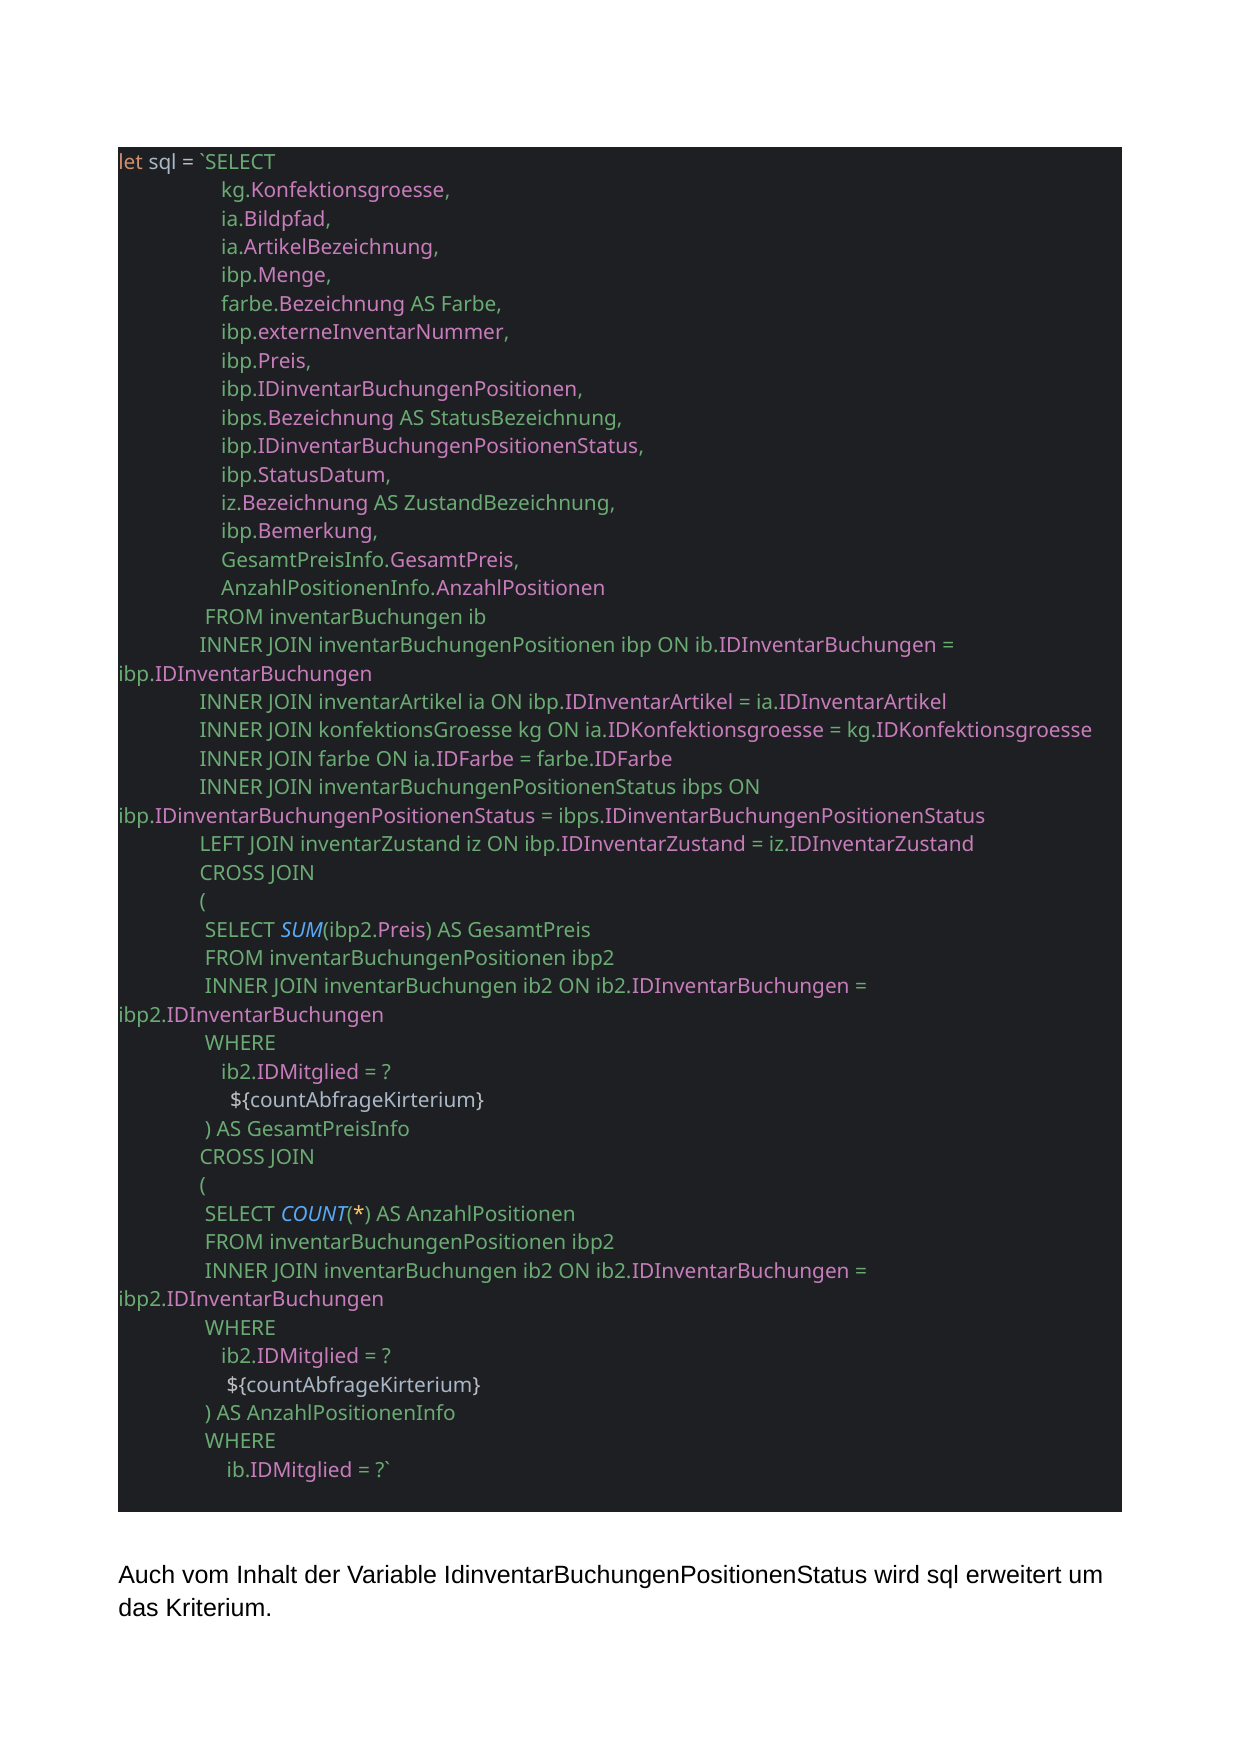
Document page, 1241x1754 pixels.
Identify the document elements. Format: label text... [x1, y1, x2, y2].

text ${countAbfrageKirterium} ) AS GesamtPreisInfo CROSS JOIN ( SELECT COUNT(*) AS AnzahlPositionen FROM inventarBuchungenPositionen ibp2 INNER JOIN inventarBuchungen ib2 ON ib2.IDInventarBuchungen = ibp2.IDInventarBuchungen WHERE ib2.IDMitglied = ? ${countAbfrageKirterium} ) AS AnzahlPositionenInfo WHERE ib.IDMitglied = ?` [118, 1085, 1122, 1483]
text let sql = `SELECT kg.Konfektionsgroesse, ia.Bildpfad, ia.ArtikelBezeichnung, ibp.Menge, farbe.Bezeichnung AS Farbe, ibp.externeInventarNummer, ibp.Preis, ibp.IDinventarBuchungenPositionen, ibps.Bezeichnung AS StatusBezeichnung, ibp.IDinventarBuchungenPositionenStatus, ibp.StatusDatum, iz.Bezeichnung AS ZustandBezeichnung, ibp.Bemerkung, GesamtPreisInfo.GesamtPreis, AnzahlPositionenInfo.AnzahlPositionen FROM inventarBuchungen ib INNER JOIN inventarBuchungenPositionen ibp ON ib.IDInventarBuchungen = ibp.IDInventarBuchungen INNER JOIN inventarArtikel ia ON ibp.IDInventarArtikel = ia.IDInventarArtikel INNER JOIN konfektionsGroesse kg ON ia.IDKonfektionsgroesse = kg.IDKonfektionsgroesse INNER JOIN farbe ON ia.IDFarbe = farbe.IDFarbe INNER JOIN inventarBuchungenPositionenStatus ibps ON ibp.IDinventarBuchungenPositionenStatus = ibps.IDinventarBuchungenPositionenStatus LEFT JOIN inventarZustand iz ON ibp.IDInventarZustand = iz.IDInventarZustand CROSS JOIN ( SELECT SUM(ibp2.Preis) AS GesamtPreis FROM inventarBuchungenPositionen ibp2 INNER JOIN inventarBuchungen ib2 ON ib2.IDInventarBuchungen = ibp2.IDInventarBuchungen WHERE ib2.IDMitglied = ? [118, 147, 1122, 1085]
text Auch vom Inhalt der Variable IdinventarBuchungenPositionenStatus wird sql erweitert um das Kriterium. [118, 1560, 1122, 1622]
